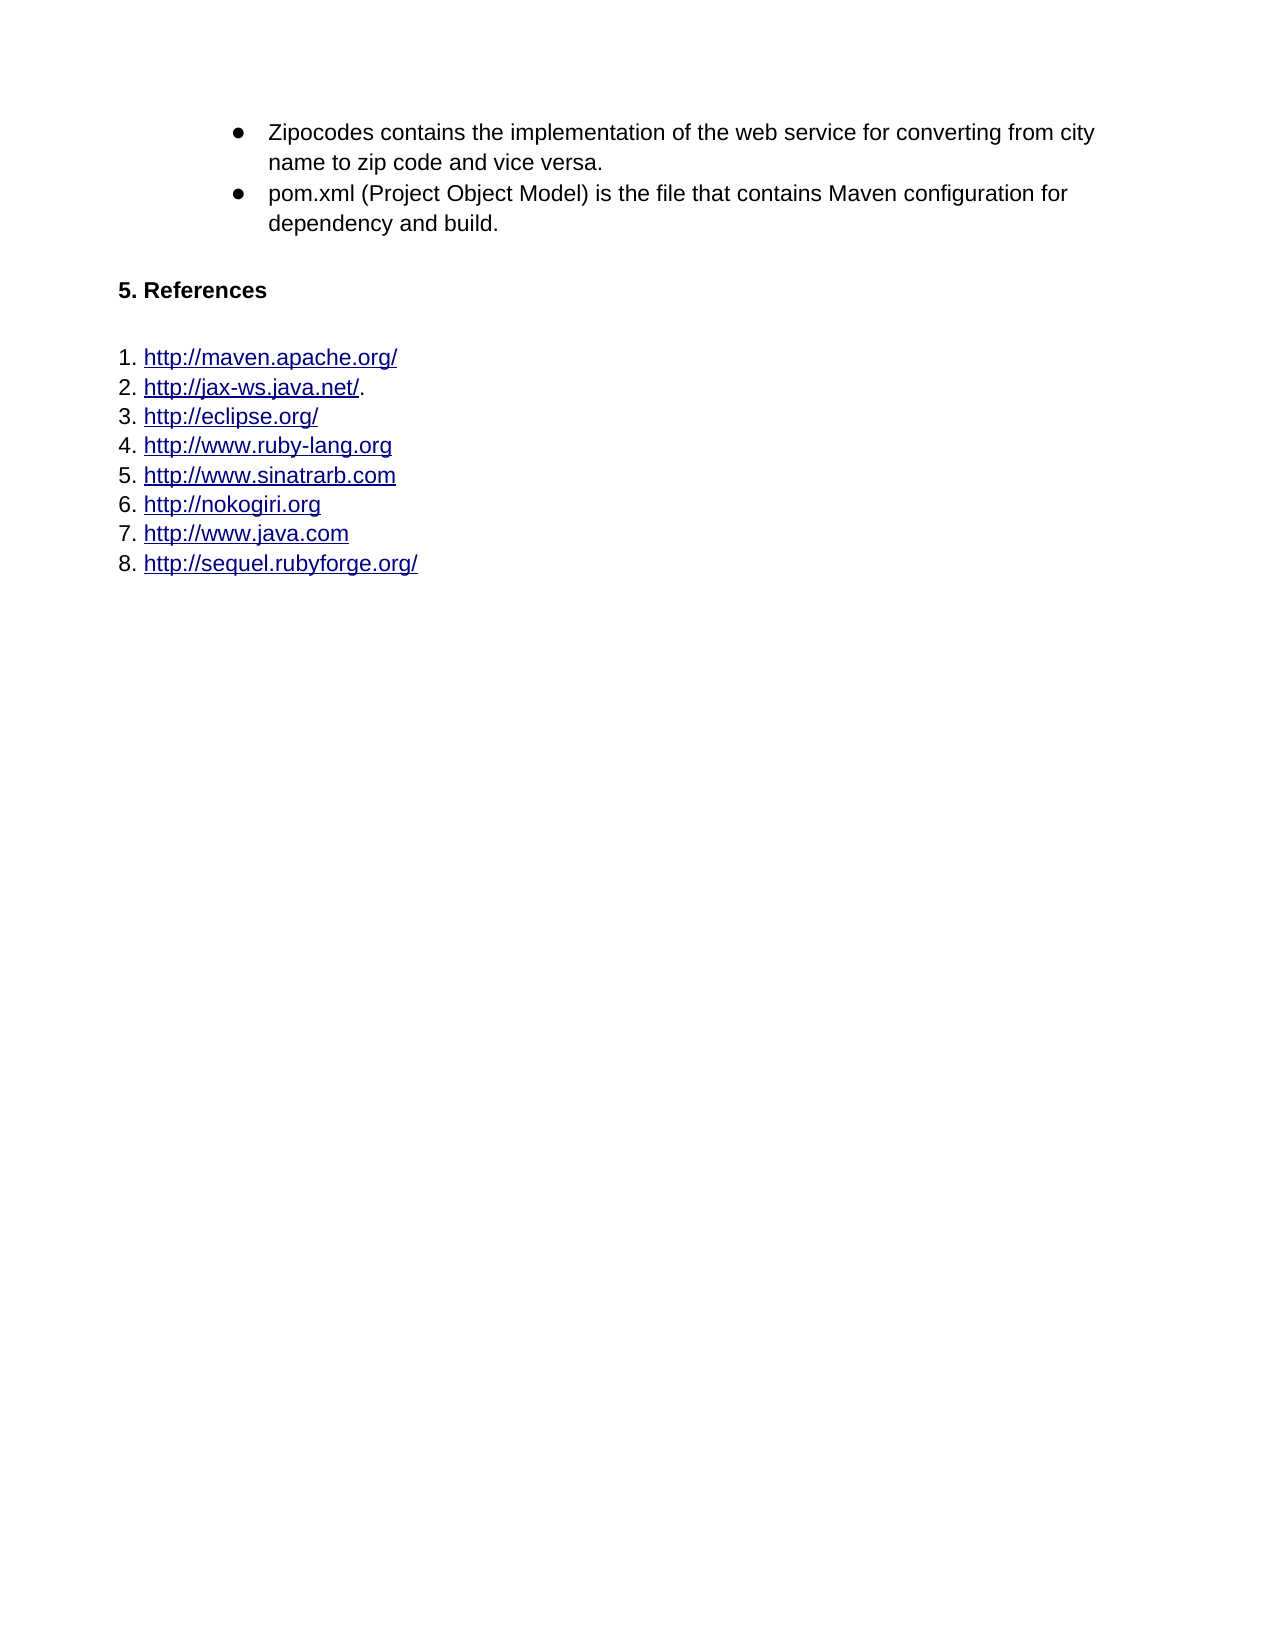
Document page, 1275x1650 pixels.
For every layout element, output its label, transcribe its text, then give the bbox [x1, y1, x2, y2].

text 7. http://www.java.com [118, 521, 1157, 547]
text 6. http://nokogiri.org [118, 492, 1157, 517]
text 8. http://sequel.rubyforge.org/ [118, 550, 1157, 576]
list Zipocodes contains the implementation of the web service for converting from city name to zip code and vice versa. [231, 118, 1157, 175]
list pom.xml (Project Object Model) is the file that contains Maven configuration for dependency and build. [231, 179, 1157, 236]
text 4. http://www.ruby-lang.org [118, 433, 1157, 458]
text 5. http://www.sinatrarb.com [118, 462, 1157, 488]
text 2. http://jax-ws.java.net/. [118, 374, 1157, 400]
subtitle 5. References [118, 278, 1157, 303]
text 3. http://eclipse.org/ [118, 403, 1157, 429]
text 1. http://maven.apache.org/ [118, 345, 1157, 370]
